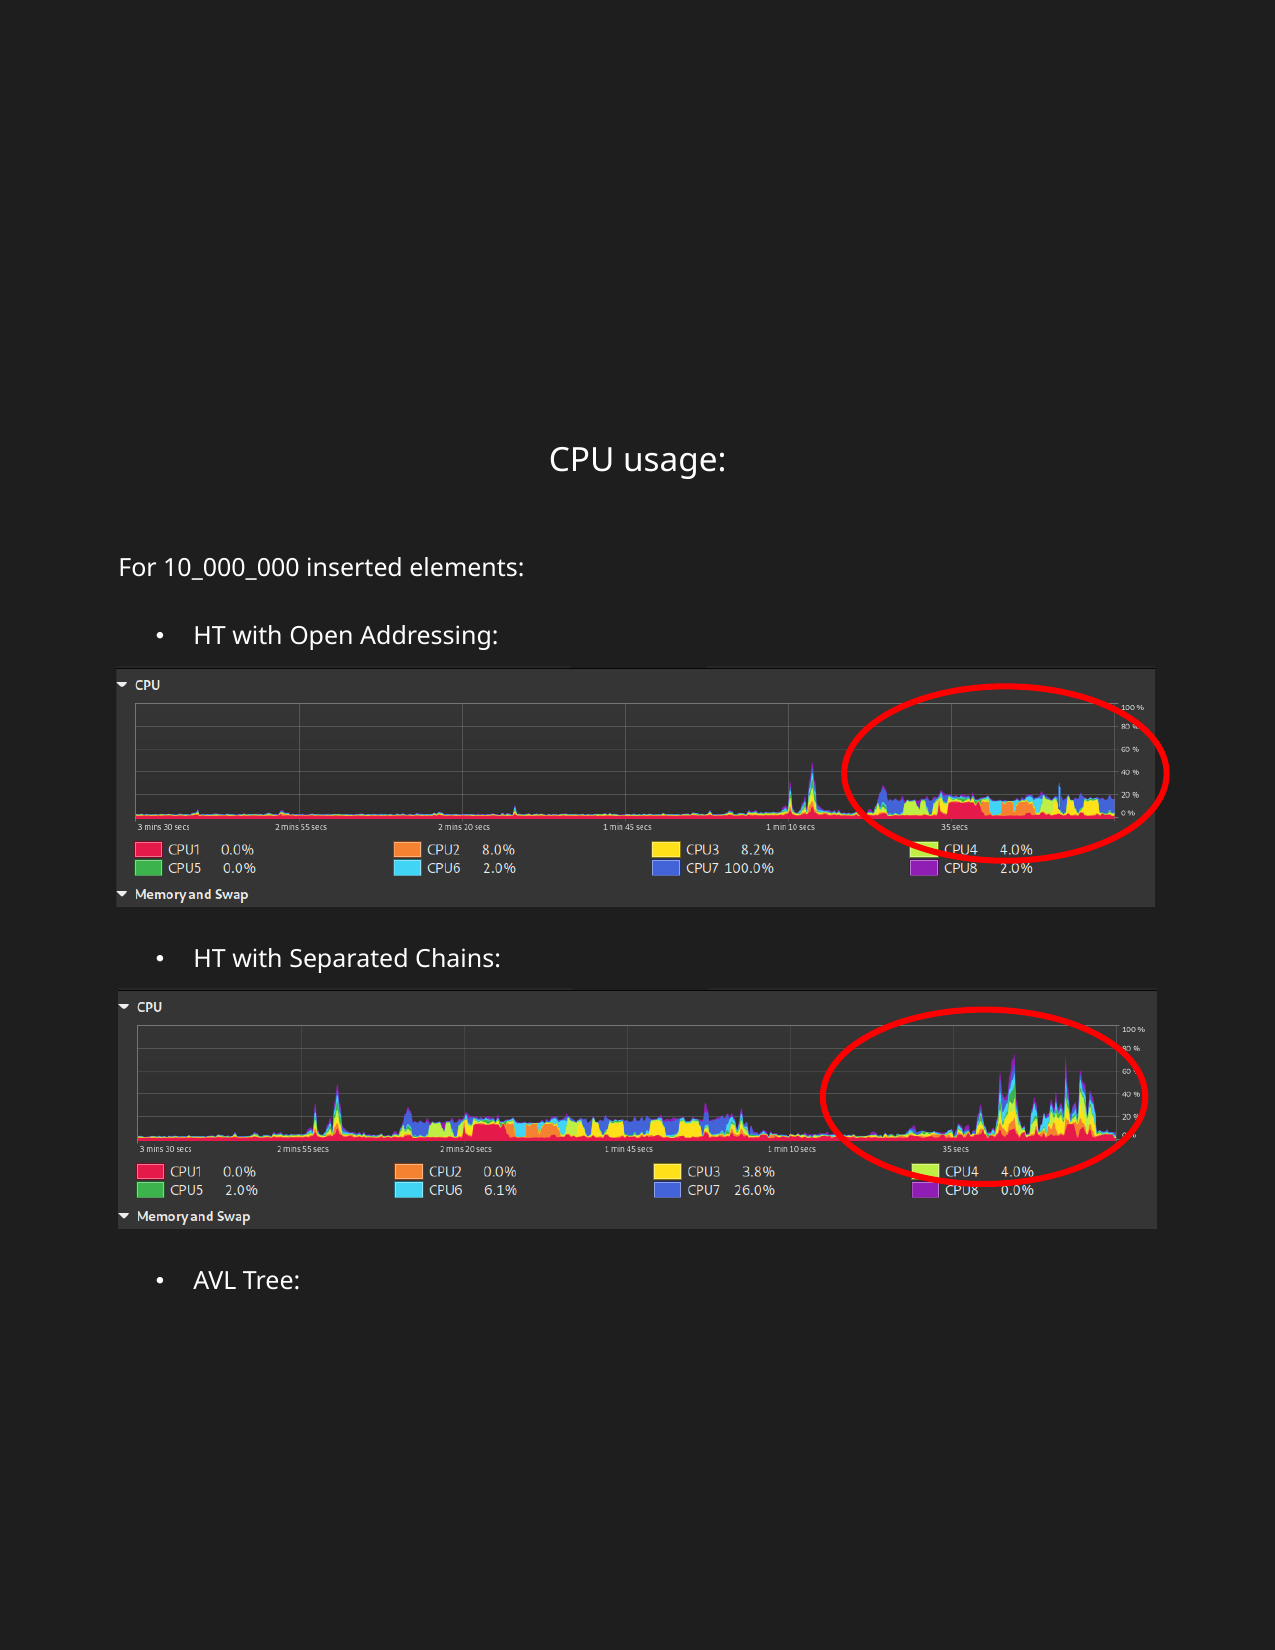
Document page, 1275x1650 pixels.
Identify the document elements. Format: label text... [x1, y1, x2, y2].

list HT with Open Addressing: [156, 618, 1157, 652]
picture [848, 690, 1156, 857]
picture [118, 988, 1157, 1229]
text For 10_000_000 inserted elements: [118, 549, 1157, 584]
list AVL Tree: [156, 1262, 1157, 1297]
picture [116, 666, 1156, 907]
text CPU usage: [118, 436, 1157, 481]
list HT with Separated Chains: [156, 941, 1157, 975]
